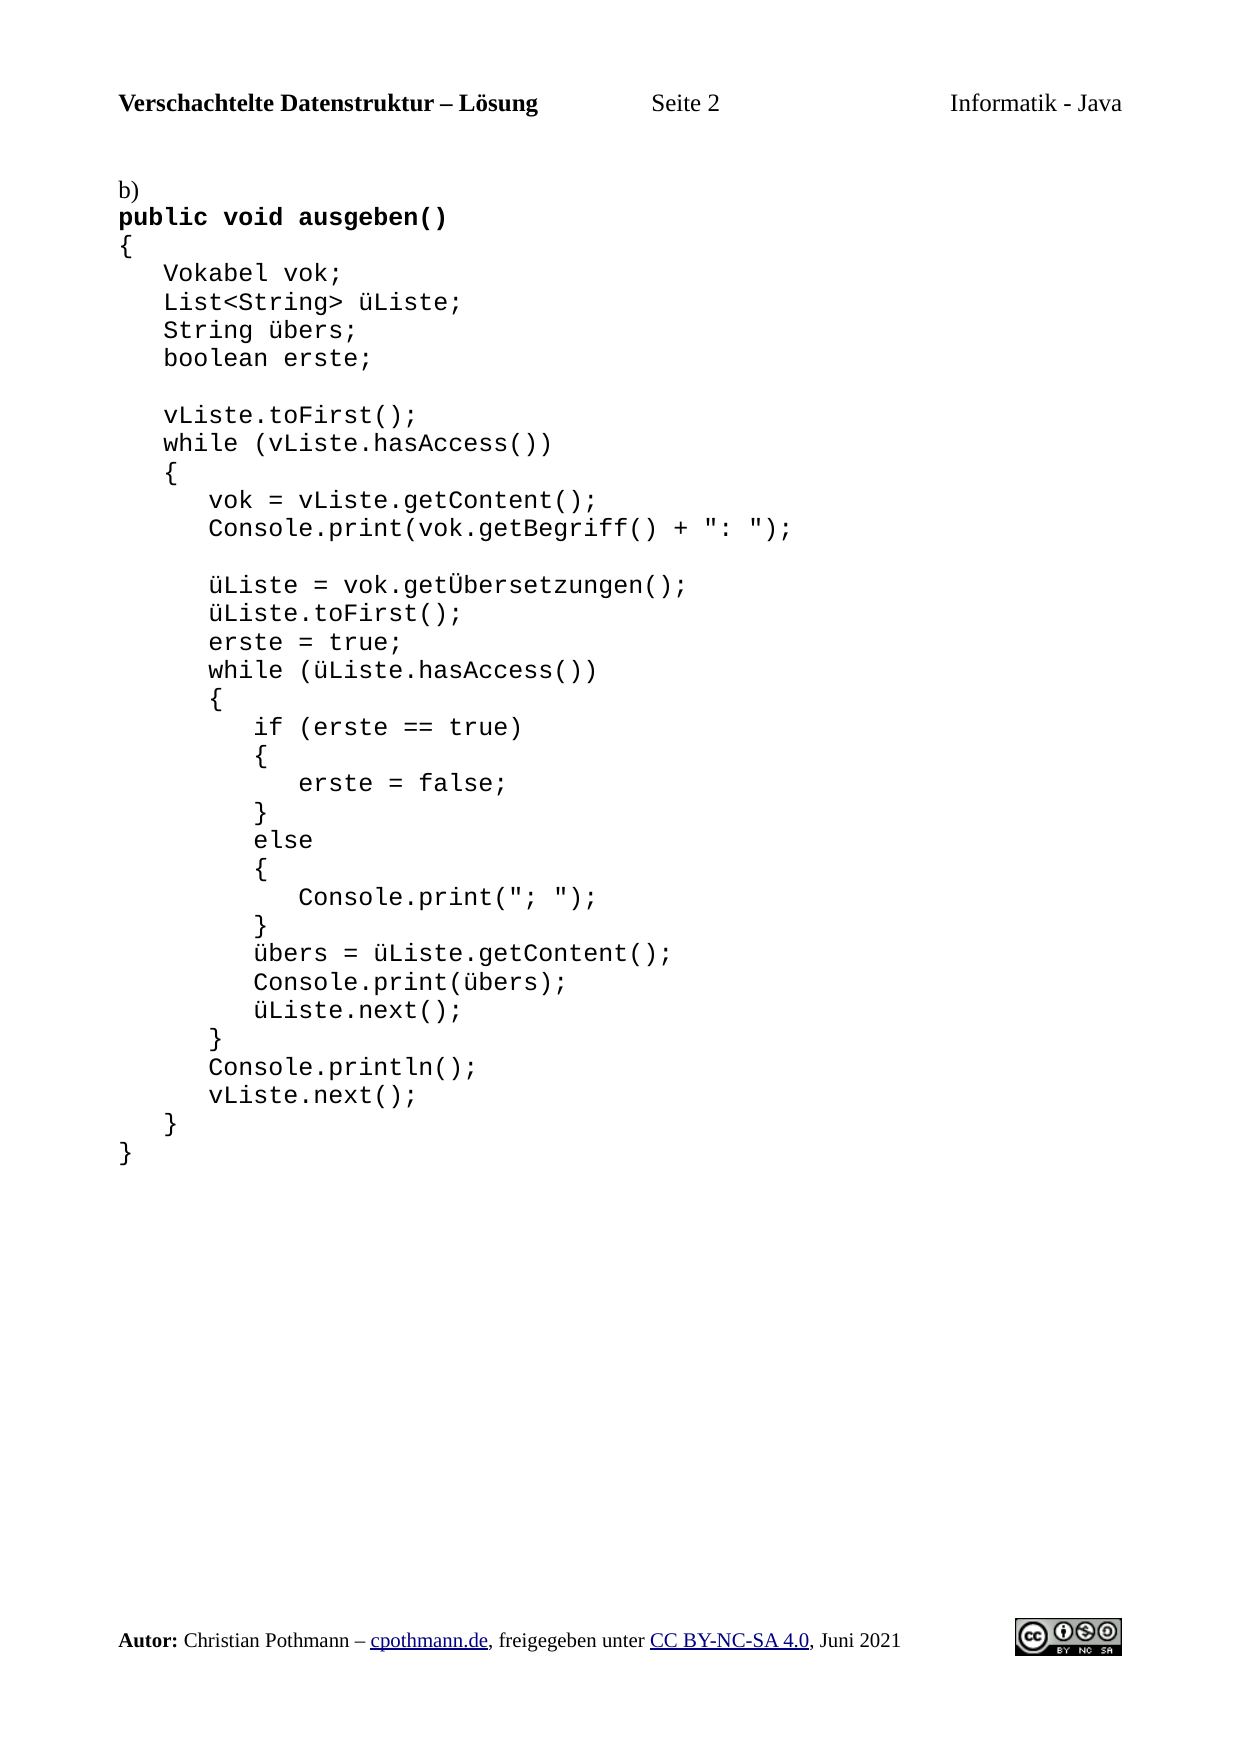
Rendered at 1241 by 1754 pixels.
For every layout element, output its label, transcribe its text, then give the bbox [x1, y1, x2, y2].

text { [118, 233, 1122, 261]
text } [118, 799, 1122, 828]
text übers = üListe.getContent(); [118, 941, 1122, 969]
text { [118, 856, 1122, 884]
text boolean erste; [118, 346, 1122, 374]
text } [118, 1111, 1122, 1139]
text List<String> üListe; [118, 289, 1122, 318]
text erste = true; [118, 629, 1122, 658]
text Autor: Christian Pothmann – cpothmann.de, freigegeben unter CC BY-NC-SA 4.0, Juni 2021 [118, 1628, 1015, 1652]
text public void ausgeben() [118, 204, 1122, 233]
text String übers; [118, 318, 1122, 346]
text while (vListe.hasAccess()) [118, 431, 1122, 459]
text if (erste == true) [118, 714, 1122, 743]
text } [118, 913, 1122, 941]
text { [118, 686, 1122, 714]
text Console.print("; "); [118, 884, 1122, 913]
text erste = false; [118, 771, 1122, 799]
text { [118, 743, 1122, 771]
text while (üListe.hasAccess()) [118, 658, 1122, 686]
text üListe.toFirst(); [118, 601, 1122, 629]
text vok = vListe.getContent(); [118, 488, 1122, 516]
text vListe.next(); [118, 1083, 1122, 1111]
text üListe.next(); [118, 998, 1122, 1026]
text Console.print(übers); [118, 969, 1122, 998]
picture [1015, 1618, 1122, 1656]
text Vokabel vok; [118, 261, 1122, 289]
text } [118, 1139, 1122, 1168]
text vListe.toFirst(); [118, 403, 1122, 431]
text { [118, 459, 1122, 488]
text b) [118, 176, 1122, 204]
text Console.print(vok.getBegriff() + ": "); [118, 516, 1122, 544]
text else [118, 828, 1122, 856]
text } [118, 1026, 1122, 1054]
text Console.println(); [118, 1054, 1122, 1083]
text üListe = vok.getÜbersetzungen(); [118, 573, 1122, 601]
